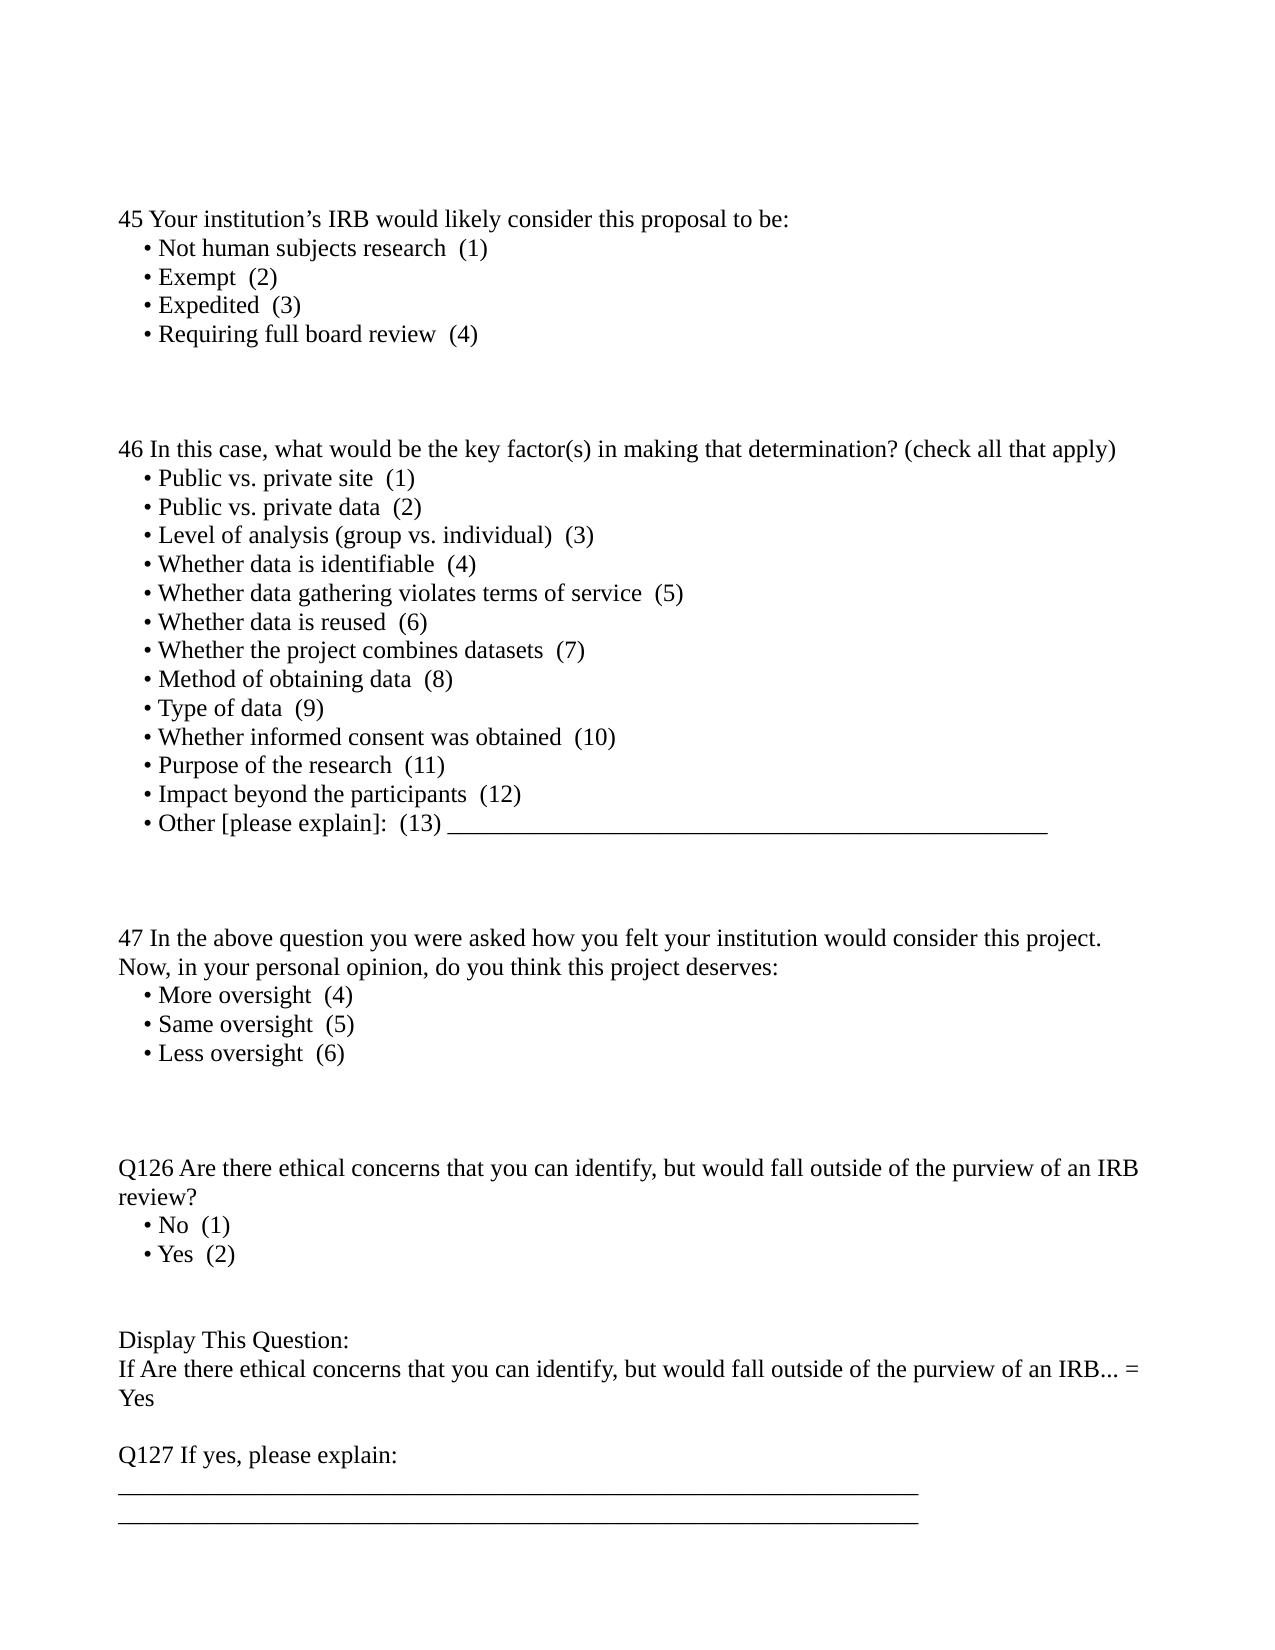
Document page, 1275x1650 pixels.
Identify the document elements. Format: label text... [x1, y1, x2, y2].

text • Whether data is reused (6) [118, 607, 1157, 636]
text 47 In the above question you were asked how you felt your institution would consider this project. Now, in your personal opinion, do you think this project deserves: [118, 923, 1157, 981]
text • More oversight (4) [118, 981, 1157, 1009]
text • Yes (2) [118, 1239, 1157, 1268]
text • Purpose of the research (11) [118, 751, 1157, 779]
text • No (1) [118, 1211, 1157, 1239]
text Q127 If yes, please explain: [118, 1441, 1157, 1469]
text • Requiring full board review (4) [118, 319, 1157, 348]
text • Whether the project combines datasets (7) [118, 636, 1157, 664]
text • Impact beyond the participants (12) [118, 779, 1157, 808]
text • Expedited (3) [118, 291, 1157, 319]
text • Whether data gathering violates terms of service (5) [118, 578, 1157, 607]
text ________________________________________________________________ [118, 1469, 1157, 1498]
text • Method of obtaining data (8) [118, 664, 1157, 693]
text 46 In this case, what would be the key factor(s) in making that determination? (check all that apply) [118, 434, 1157, 463]
text Q126 Are there ethical concerns that you can identify, but would fall outside of the purview of an IRB review? [118, 1153, 1157, 1211]
text • Not human subjects research (1) [118, 233, 1157, 262]
text • Whether data is identifiable (4) [118, 549, 1157, 578]
text Display This Question: [118, 1326, 1157, 1354]
text If Are there ethical concerns that you can identify, but would fall outside of the purview of an IRB... = Yes [118, 1354, 1157, 1412]
text • Same oversight (5) [118, 1009, 1157, 1038]
text ________________________________________________________________ [118, 1498, 1157, 1527]
text • Public vs. private site (1) [118, 463, 1157, 492]
text • Less oversight (6) [118, 1038, 1157, 1067]
text • Public vs. private data (2) [118, 492, 1157, 521]
text 45 Your institution’s IRB would likely consider this proposal to be: [118, 204, 1157, 233]
text • Whether informed consent was obtained (10) [118, 722, 1157, 751]
text • Level of analysis (group vs. individual) (3) [118, 521, 1157, 549]
text • Other [please explain]: (13) ________________________________________________ [118, 808, 1157, 837]
text • Exempt (2) [118, 262, 1157, 291]
text • Type of data (9) [118, 693, 1157, 722]
